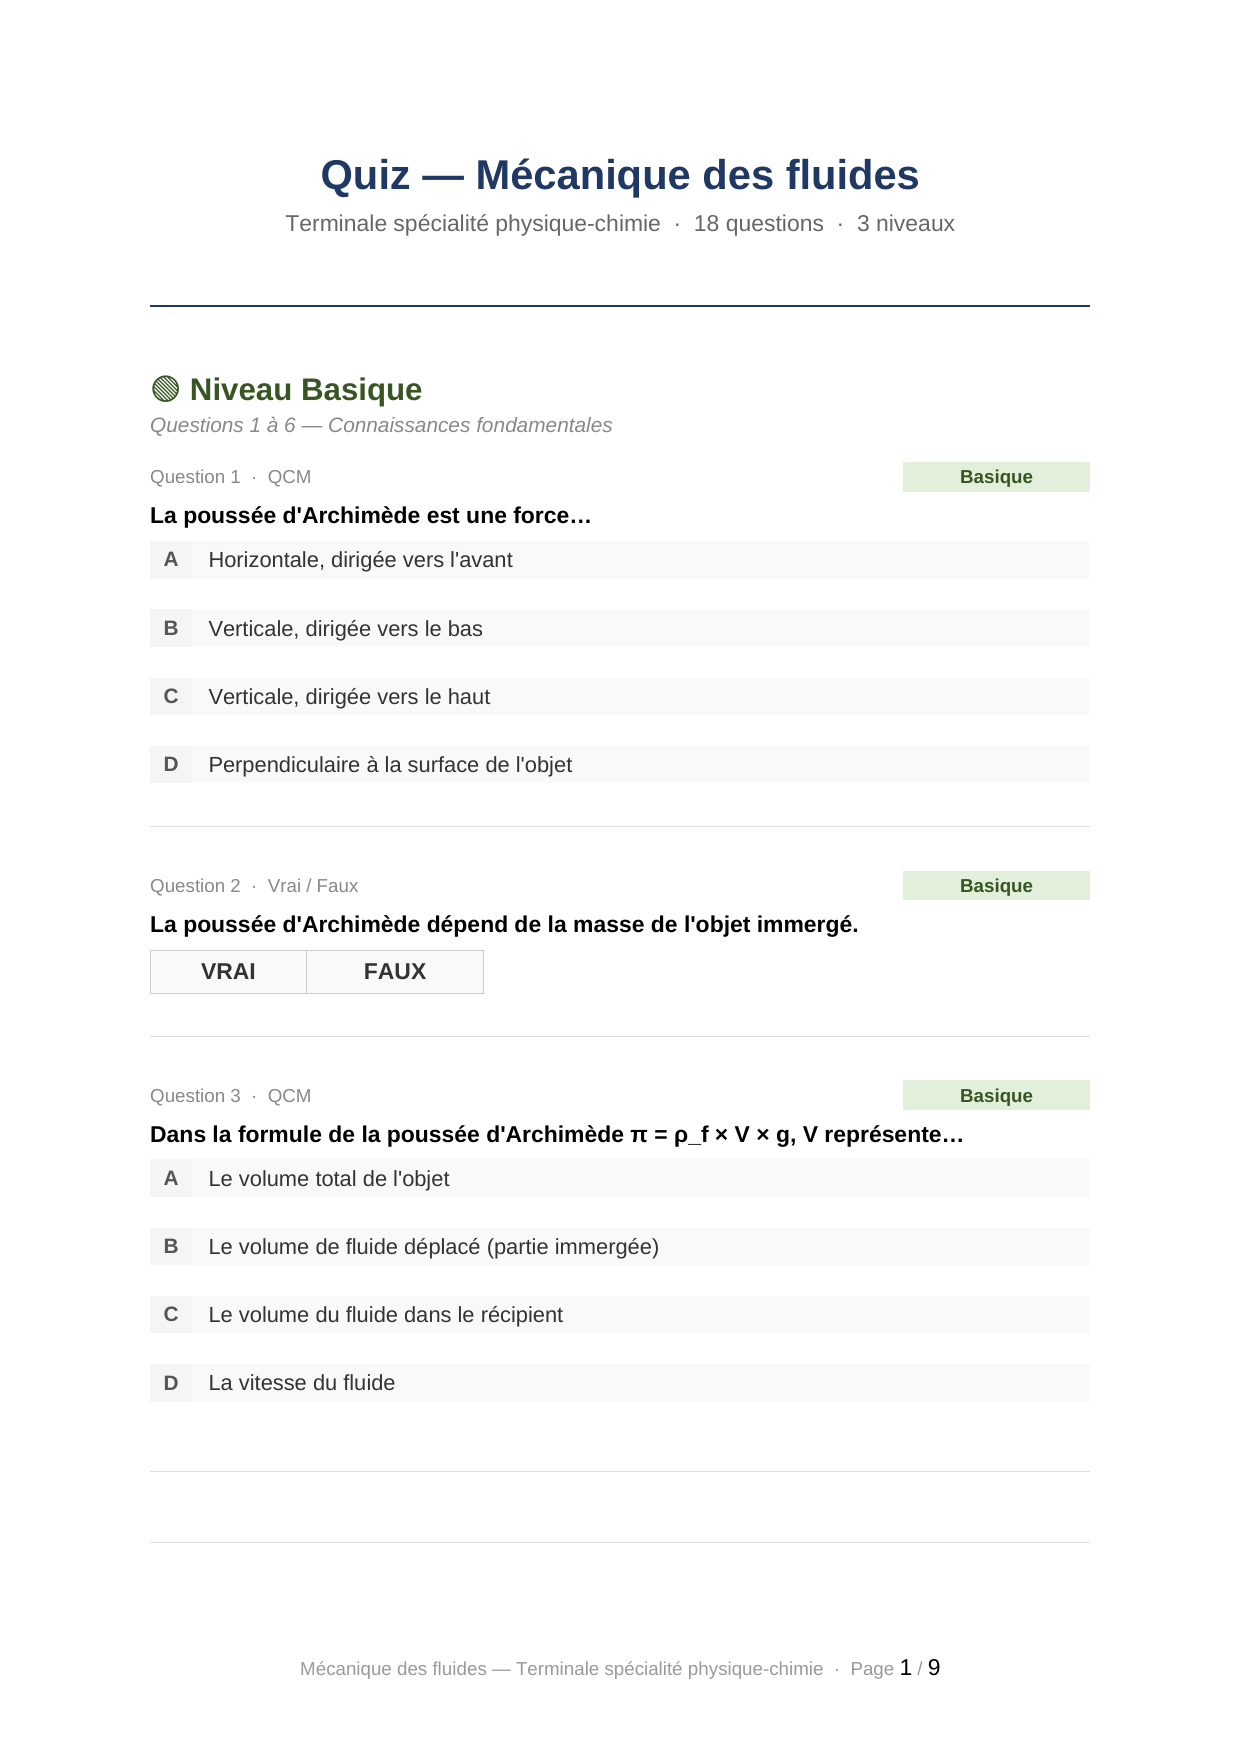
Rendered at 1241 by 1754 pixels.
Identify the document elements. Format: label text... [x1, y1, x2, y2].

table_header Le volume total de l'objet [192, 1159, 1090, 1197]
table_header D [150, 1364, 192, 1402]
table_header Le volume du fluide dans le récipient [192, 1296, 1090, 1333]
text Dans la formule de la poussée d'Archimède π = ρ_f × V × g, V représente… [150, 1121, 1090, 1147]
text Quiz — Mécanique des fluides [150, 150, 1090, 198]
table_header Le volume de fluide déplacé (partie immergée) [192, 1228, 1090, 1265]
table_header La vitesse du fluide [192, 1364, 1090, 1402]
table_header Basique [903, 871, 1090, 900]
text Terminale spécialité physique-chimie · 18 questions · 3 niveaux [150, 210, 1090, 237]
table_header Basique [903, 462, 1090, 492]
table_header D [150, 746, 192, 783]
table_header Question 1 · QCM [150, 462, 903, 492]
text La poussée d'Archimède est une force… [150, 502, 1090, 528]
table_header FAUX [307, 951, 483, 993]
text 🟢 Niveau Basique [150, 371, 1090, 407]
table_header Question 2 · Vrai / Faux [150, 871, 903, 900]
table_header VRAI [151, 951, 306, 993]
table_header Basique [903, 1080, 1090, 1110]
table_header B [150, 609, 192, 647]
text La poussée d'Archimède dépend de la masse de l'objet immergé. [150, 911, 1090, 937]
table_header C [150, 1296, 192, 1333]
table_header Question 3 · QCM [150, 1080, 903, 1110]
table_header Perpendiculaire à la surface de l'objet [192, 746, 1090, 783]
table_header Verticale, dirigée vers le haut [192, 678, 1090, 715]
table_header A [150, 541, 192, 579]
table_header C [150, 678, 192, 715]
table_header Verticale, dirigée vers le bas [192, 609, 1090, 647]
text Questions 1 à 6 — Connaissances fondamentales [150, 413, 1090, 437]
table_header A [150, 1159, 192, 1197]
table_header B [150, 1228, 192, 1265]
table_header Horizontale, dirigée vers l'avant [192, 541, 1090, 579]
